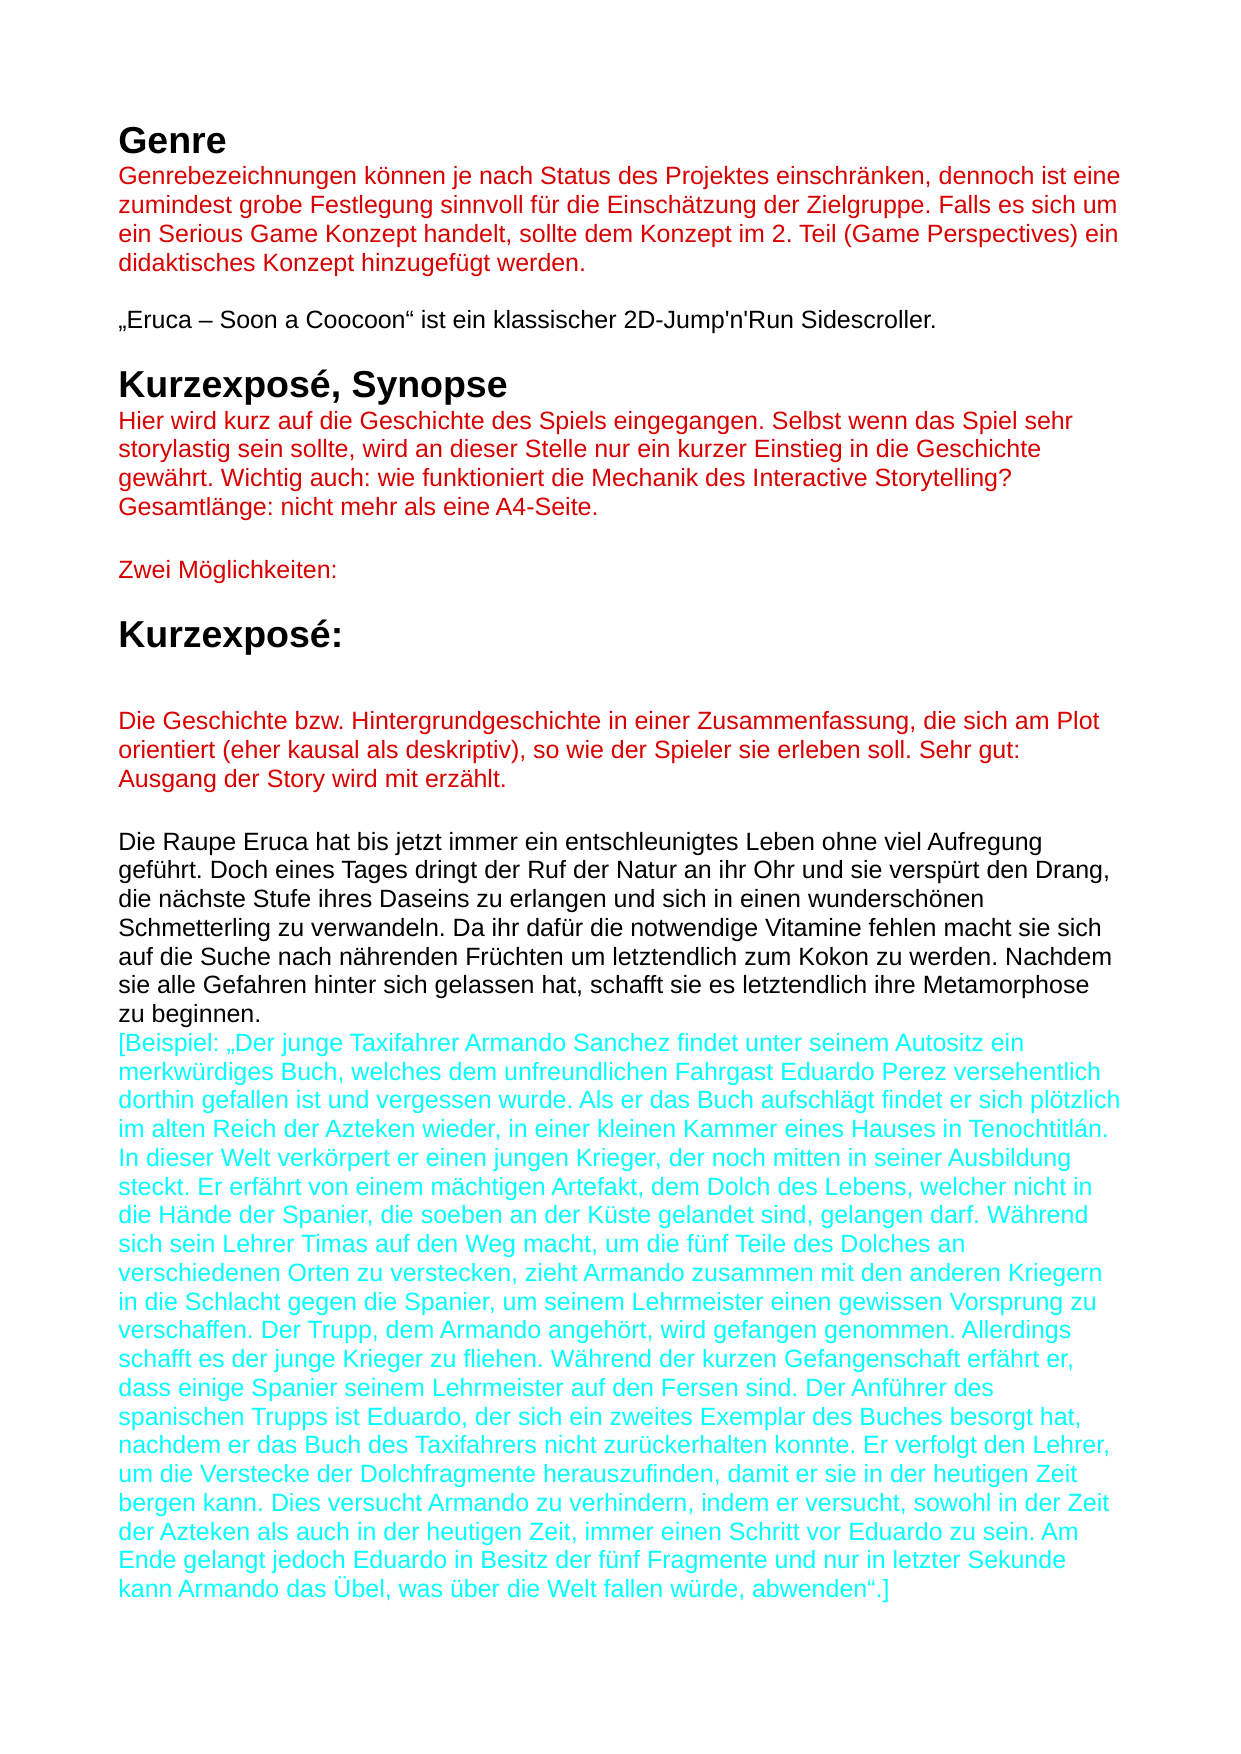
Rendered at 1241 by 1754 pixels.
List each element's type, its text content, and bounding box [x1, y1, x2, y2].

text Genre [118, 118, 1122, 161]
text „Eruca – Soon a Coocoon“ ist ein klassischer 2D-Jump'n'Run Sidescroller. [118, 305, 1122, 334]
text Genrebezeichnungen können je nach Status des Projektes einschränken, dennoch ist eine zumindest grobe Festlegung sinnvoll für die Einschätzung der Zielgruppe. Falls es sich um ein Serious Game Konzept handelt, sollte dem Konzept im 2. Teil (Game Perspectives) ein didaktisches Konzept hinzugefügt werden. [118, 161, 1122, 276]
text Kurzexposé: [118, 612, 1122, 655]
text Zwei Möglichkeiten: [118, 555, 1122, 583]
text Die Geschichte bzw. Hintergrundgeschichte in einer Zusammenfassung, die sich am Plot orientiert (eher kausal als deskriptiv), so wie der Spieler sie erleben soll. Sehr gut: Ausgang der Story wird mit erzählt. [118, 706, 1122, 793]
text [Beispiel: „Der junge Taxifahrer Armando Sanchez findet unter seinem Autositz ein merkwürdiges Buch, welches dem unfreundlichen Fahrgast Eduardo Perez versehentlich dorthin gefallen ist und vergessen wurde. Als er das Buch aufschlägt findet er sich plötzlich im alten Reich der Azteken wieder, in einer kleinen Kammer eines Hauses in Tenochtitlán. In dieser Welt verkörpert er einen jungen Krieger, der noch mitten in seiner Ausbildung steckt. Er erfährt von einem mächtigen Artefakt, dem Dolch des Lebens, welcher nicht in die Hände der Spanier, die soeben an der Küste gelandet sind, gelangen darf. Während sich sein Lehrer Timas auf den Weg macht, um die fünf Teile des Dolches an verschiedenen Orten zu verstecken, zieht Armando zusammen mit den anderen Kriegern in die Schlacht gegen die Spanier, um seinem Lehrmeister einen gewissen Vorsprung zu verschaffen. Der Trupp, dem Armando angehört, wird gefangen genommen. Allerdings schafft es der junge Krieger zu fliehen. Während der kurzen Gefangenschaft erfährt er, dass einige Spanier seinem Lehrmeister auf den Fersen sind. Der Anführer des spanischen Trupps ist Eduardo, der sich ein zweites Exemplar des Buches besorgt hat, nachdem er das Buch des Taxifahrers nicht zurückerhalten konnte. Er verfolgt den Lehrer, um die Verstecke der Dolchfragmente herauszufinden, damit er sie in der heutigen Zeit bergen kann. Dies versucht Armando zu verhindern, indem er versucht, sowohl in der Zeit der Azteken als auch in der heutigen Zeit, immer einen Schritt vor Eduardo zu sein. Am Ende gelangt jedoch Eduardo in Besitz der fünf Fragmente und nur in letzter Sekunde kann Armando das Übel, was über die Welt fallen würde, abwenden“.] [118, 1028, 1122, 1603]
text Die Raupe Eruca hat bis jetzt immer ein entschleunigtes Leben ohne viel Aufregung geführt. Doch eines Tages dringt der Ruf der Natur an ihr Ohr und sie verspürt den Drang, die nächste Stufe ihres Daseins zu erlangen und sich in einen wunderschönen Schmetterling zu verwandeln. Da ihr dafür die notwendige Vitamine fehlen macht sie sich auf die Suche nach nährenden Früchten um letztendlich zum Kokon zu werden. Nachdem sie alle Gefahren hinter sich gelassen hat, schafft sie es letztendlich ihre Metamorphose zu beginnen. [118, 827, 1122, 1028]
text Kurzexposé, Synopse [118, 362, 1122, 406]
text Hier wird kurz auf die Geschichte des Spiels eingegangen. Selbst wenn das Spiel sehr storylastig sein sollte, wird an dieser Stelle nur ein kurzer Einstieg in die Geschichte gewährt. Wichtig auch: wie funktioniert die Mechanik des Interactive Storytelling? Gesamtlänge: nicht mehr als eine A4-Seite. [118, 406, 1122, 521]
